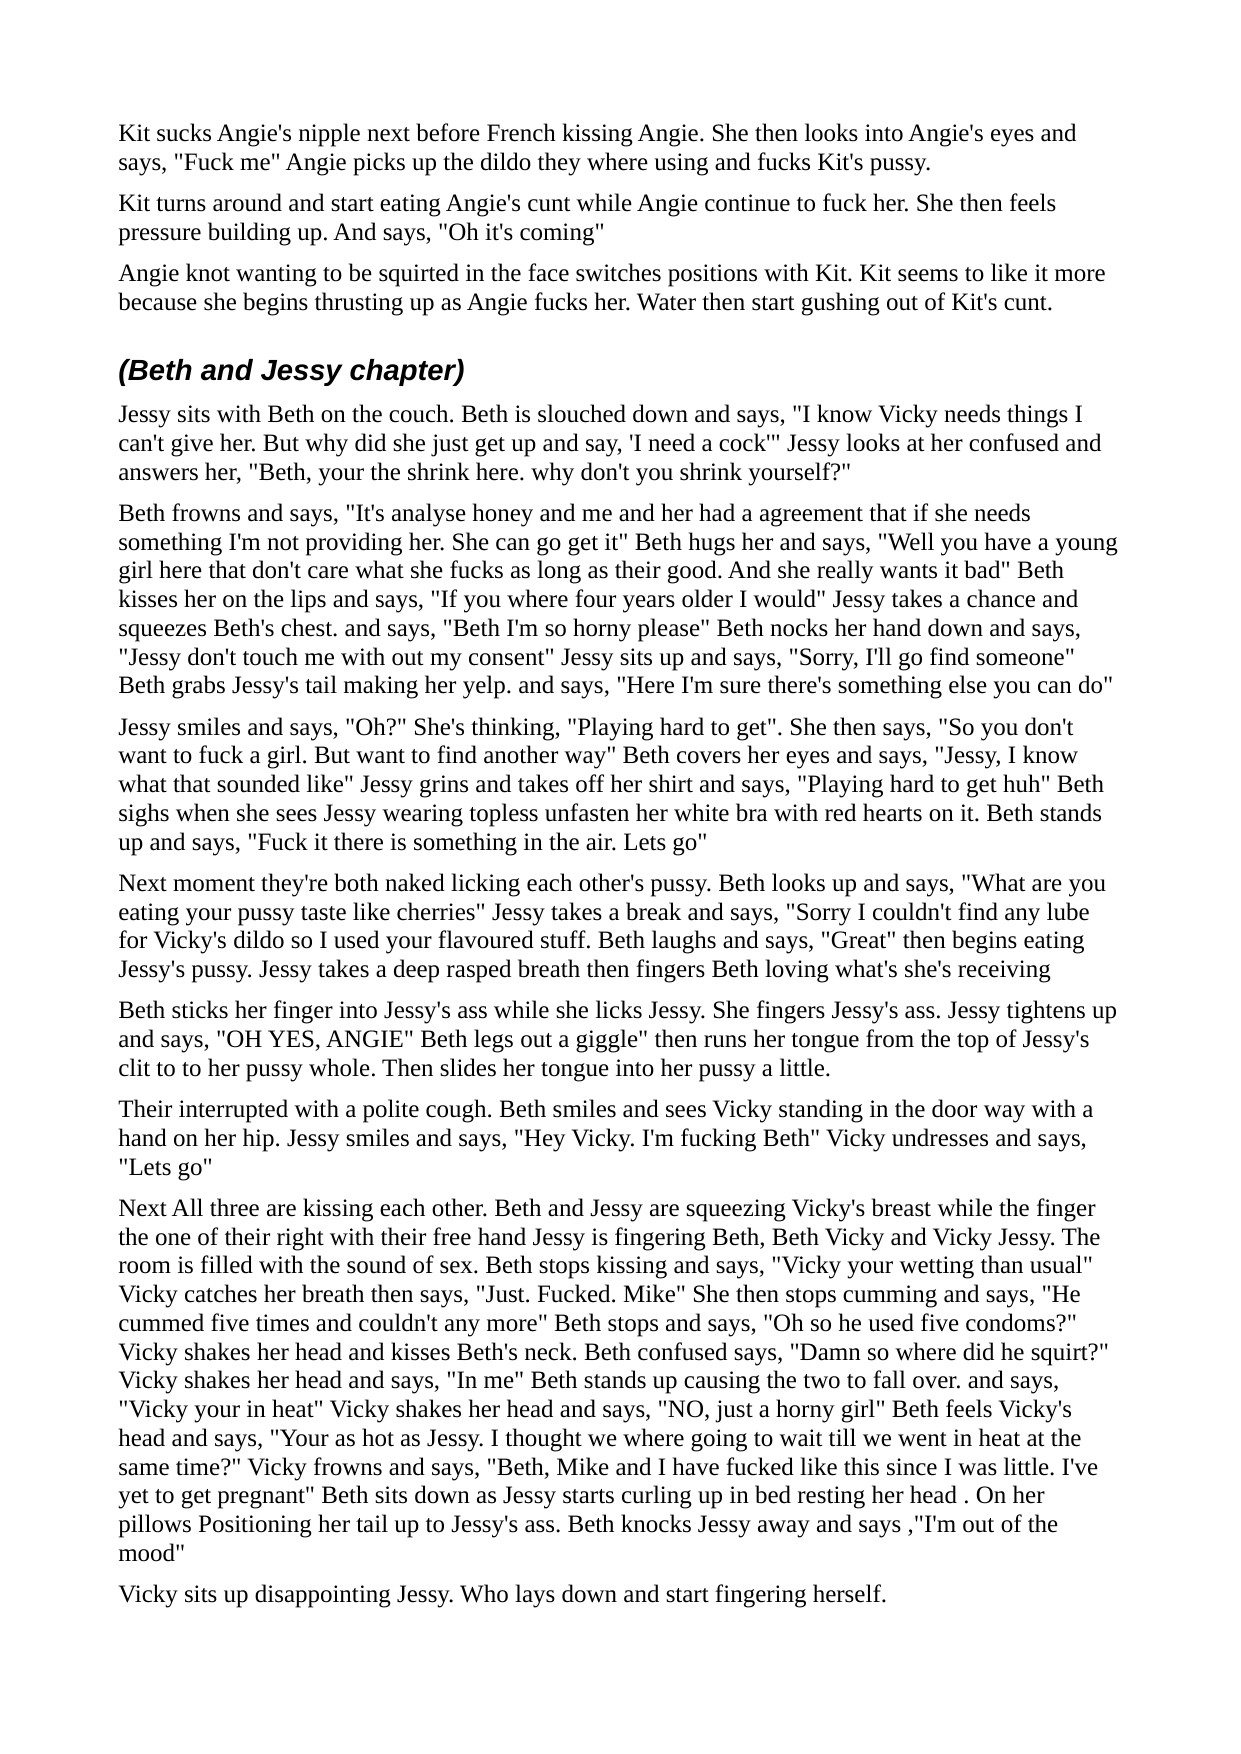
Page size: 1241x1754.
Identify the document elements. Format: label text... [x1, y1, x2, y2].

text Angie knot wanting to be squirted in the face switches positions with Kit. Kit seems to like it more because she begins thrusting up as Angie fucks her. Water then start gushing out of Kit's cunt. [118, 258, 1122, 316]
text Kit sucks Angie's nipple next before French kissing Angie. She then looks into Angie's eyes and says, "Fuck me" Angie picks up the dildo they where using and fucks Kit's pussy. [118, 118, 1122, 176]
text Beth frowns and says, "It's analyse honey and me and her had a agreement that if she needs something I'm not providing her. She can go get it" Beth hugs her and says, "Well you have a young girl here that don't care what she fucks as long as their good. And she really wants it bad" Beth kisses her on the lips and says, "If you where four years older I would" Jessy takes a chance and squeezes Beth's chest. and says, "Beth I'm so horny please" Beth nocks her hand down and says, "Jessy don't touch me with out my consent" Jessy sits up and says, "Sorry, I'll go find someone" Beth grabs Jessy's tail making her yelp. and says, "Here I'm sure there's something else you can do" [118, 498, 1122, 699]
text Their interrupted with a polite cough. Beth smiles and sees Vicky standing in the door way with a hand on her hip. Jessy smiles and says, "Hey Vicky. I'm fucking Beth" Vicky undresses and says, "Lets go" [118, 1094, 1122, 1180]
text Jessy smiles and says, "Oh?" She's thinking, "Playing hard to get". She then says, "So you don't want to fuck a girl. But want to find another way" Beth covers her eyes and says, "Jessy, I know what that sounded like" Jessy grins and takes off her shirt and says, "Playing hard to get huh" Beth sighs when she sees Jessy wearing topless unfasten her white bra with red hearts on it. Beth stands up and says, "Fuck it there is something in the air. Lets go" [118, 712, 1122, 855]
text Beth sticks her finger into Jessy's ass while she licks Jessy. She fingers Jessy's ass. Jessy tightens up and says, "OH YES, ANGIE" Beth legs out a giggle" then runs her tongue from the top of Jessy's clit to to her pussy whole. Then slides her tongue into her pussy a little. [118, 995, 1122, 1082]
text Next All three are kissing each other. Beth and Jessy are squeezing Vicky's breast while the finger the one of their right with their free hand Jessy is fingering Beth, Beth Vicky and Vicky Jessy. The room is filled with the sound of sex. Beth stops kissing and says, "Vicky your wetting than usual" Vicky catches her breath then says, "Just. Fucked. Mike" She then stops cumming and says, "He cummed five times and couldn't any more" Beth stops and says, "Oh so he used five condoms?" Vicky shakes her head and kisses Beth's neck. Beth confused says, "Damn so where did he squirt?" Vicky shakes her head and says, "In me" Beth stands up causing the two to fall over. and says, "Vicky your in heat" Vicky shakes her head and says, "NO, just a horny girl" Beth feels Vicky's head and says, "Your as hot as Jessy. I thought we where going to wait till we went in heat at the same time?" Vicky frowns and says, "Beth, Mike and I have fucked like this since I was little. I've yet to get pregnant" Beth sits down as Jessy starts curling up in bed resting her head . On her pillows Positioning her tail up to Jessy's ass. Beth knocks Jessy away and says ,"I'm out of the mood" [118, 1193, 1122, 1567]
text Kit turns around and start eating Angie's cunt while Angie continue to fuck her. She then feels pressure building up. And says, "Oh it's coming" [118, 188, 1122, 246]
text Vicky sits up disappointing Jessy. Who lays down and start fingering herself. [118, 1579, 1122, 1608]
text Jessy sits with Beth on the couch. Beth is slouched down and says, "I know Vicky needs things I can't give her. But why did she just get up and say, 'I need a cock'" Jessy looks at her confused and answers her, "Beth, your the shrink here. why don't you shrink yourself?" [118, 399, 1122, 485]
subtitle (Beth and Jessy chapter) [118, 353, 1122, 387]
text Next moment they're both naked licking each other's pussy. Beth looks up and says, "What are you eating your pussy taste like cherries" Jessy takes a break and says, "Sorry I couldn't find any lube for Vicky's dildo so I used your flavoured stuff. Beth laughs and says, "Great" then begins eating Jessy's pussy. Jessy takes a deep rasped breath then fingers Beth loving what's she's receiving [118, 868, 1122, 983]
